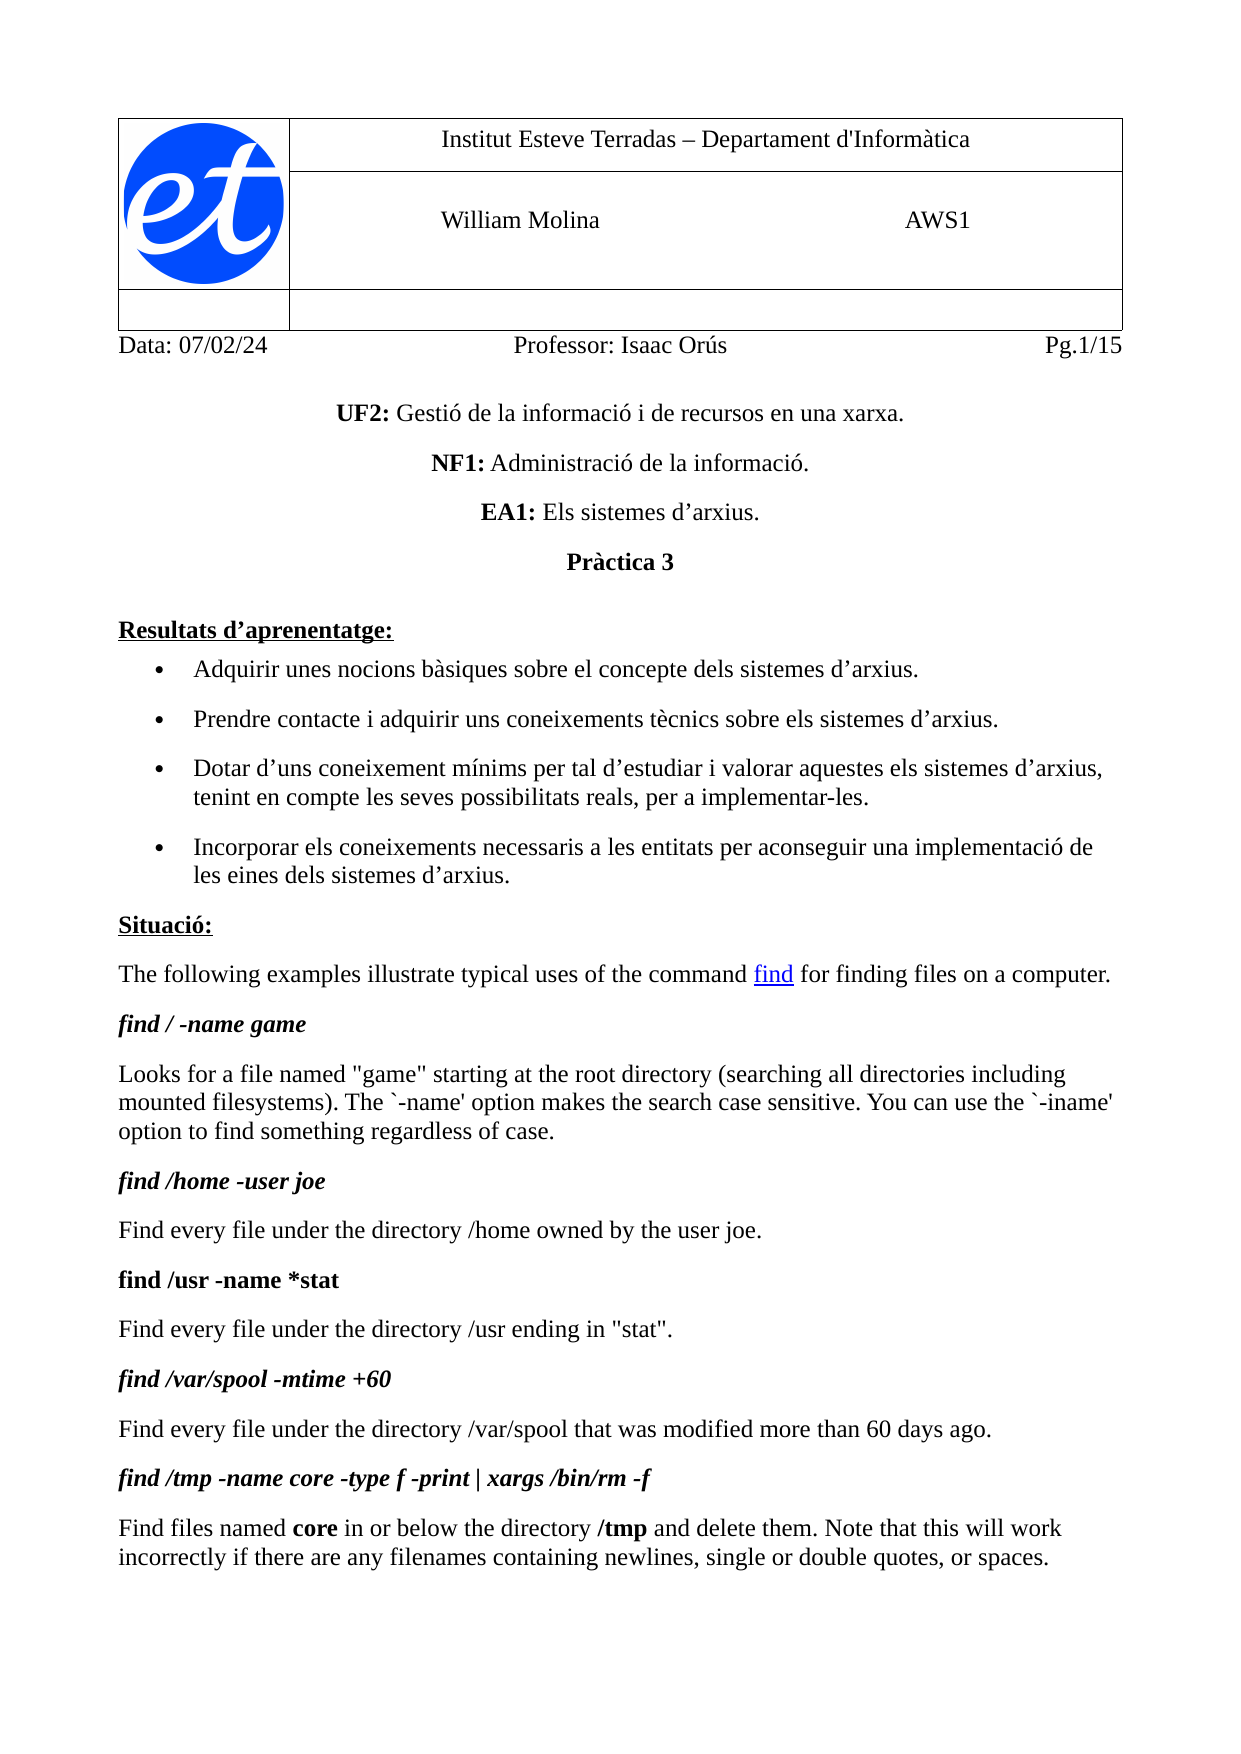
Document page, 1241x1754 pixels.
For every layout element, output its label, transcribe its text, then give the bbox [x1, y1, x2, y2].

picture [123, 123, 284, 284]
list Incorporar els coneixements necessaris a les entitats per aconseguir una implementació de les eines dels sistemes d’arxius. [156, 832, 1122, 889]
text find /usr -name *stat [118, 1265, 1122, 1294]
text EA1: Els sistemes d’arxius. [118, 497, 1122, 526]
text Find every file under the directory /usr ending in "stat". [118, 1314, 1122, 1343]
list Prendre contacte i adquirir uns coneixements tècnics sobre els sistemes d’arxius. [156, 704, 1122, 732]
text Find every file under the directory /var/spool that was modified more than 60 days ago. [118, 1414, 1122, 1442]
text Situació: [118, 910, 1122, 939]
text Looks for a file named "game" starting at the root directory (searching all directories including mounted filesystems). The `-name' option makes the search case sensitive. You can use the `-iname' option to find something regardless of case. [118, 1059, 1122, 1145]
text find /home -user joe [118, 1166, 1122, 1194]
text Find files named core in or below the directory /tmp and delete them. Note that this will work incorrectly if there are any filenames containing newlines, single or double quotes, or spaces. [118, 1513, 1122, 1570]
text Pràctica 3 [118, 547, 1122, 576]
list Dotar d’uns coneixement mínims per tal d’estudiar i valorar aquestes els sistemes d’arxius, tenint en compte les seves possibilitats reals, per a implementar-les. [156, 753, 1122, 811]
list Adquirir unes nocions bàsiques sobre el concepte dels sistemes d’arxius. [156, 654, 1122, 683]
text UF2: Gestió de la informació i de recursos en una xarxa. [118, 398, 1122, 427]
text Find every file under the directory /home owned by the user joe. [118, 1215, 1122, 1244]
text The following examples illustrate typical uses of the command find for finding files on a computer. [118, 959, 1122, 988]
text NF1: Administració de la informació. [118, 448, 1122, 477]
text find /var/spool -mtime +60 [118, 1364, 1122, 1393]
text find / -name game [118, 1009, 1122, 1038]
text Resultats d’aprenentatge: [118, 615, 1122, 644]
text find /tmp -name core -type f -print | xargs /bin/rm -f [118, 1463, 1122, 1492]
